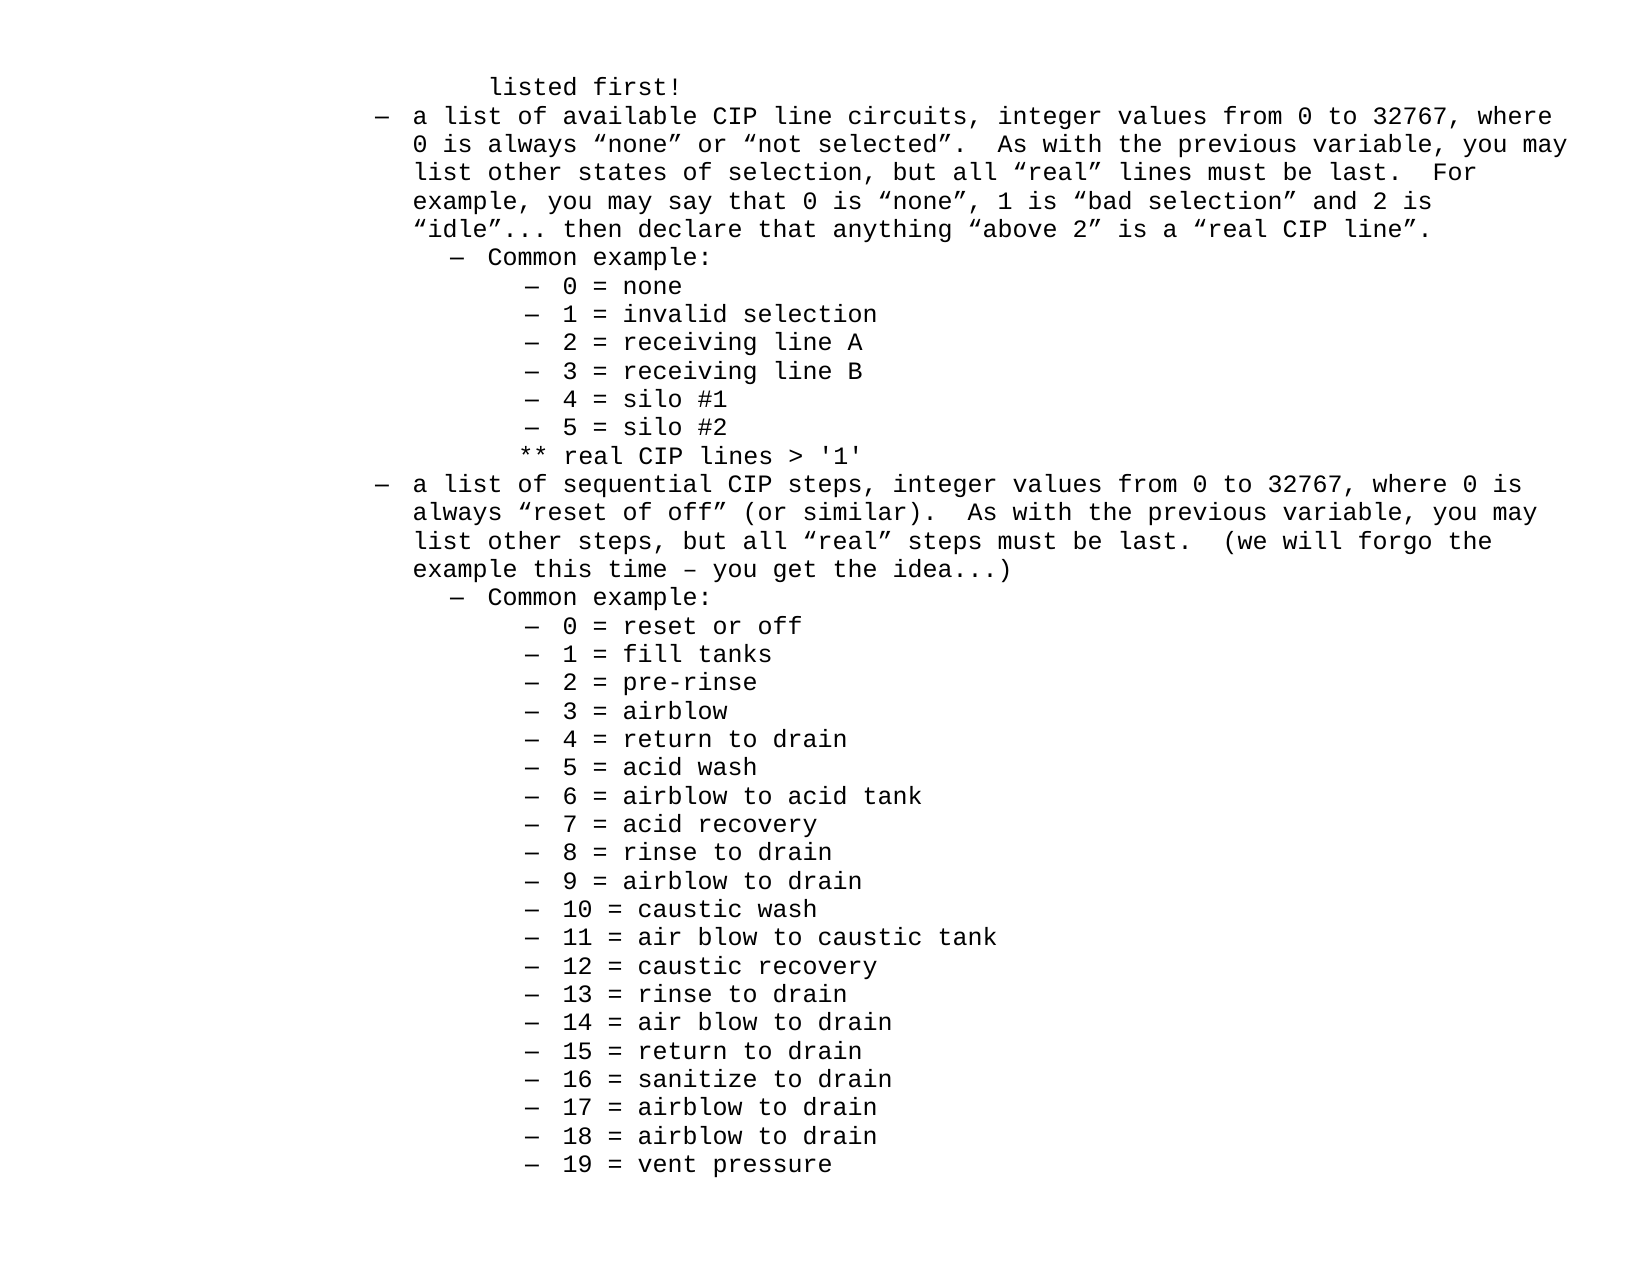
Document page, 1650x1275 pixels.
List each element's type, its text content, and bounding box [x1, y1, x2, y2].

list 9 = airblow to drain [525, 868, 1575, 897]
list 5 = silo #2 [525, 415, 1575, 443]
list 18 = airblow to drain [525, 1123, 1575, 1152]
list 15 = return to drain [525, 1038, 1575, 1067]
list 3 = receiving line B [525, 358, 1575, 387]
list 3 = airblow [525, 698, 1575, 727]
list 2 = pre-rinse [525, 670, 1575, 698]
list listed first! [450, 75, 1575, 103]
list Common example: [450, 245, 1575, 273]
list 4 = silo #1 [525, 387, 1575, 415]
list 14 = air blow to drain [525, 1010, 1575, 1038]
list Common example: [450, 585, 1575, 613]
list 0 = reset or off [525, 613, 1575, 642]
list 6 = airblow to acid tank [525, 783, 1575, 812]
list 4 = return to drain [525, 727, 1575, 755]
list 0 = none [525, 273, 1575, 302]
list 2 = receiving line A [525, 330, 1575, 358]
text ** real CIP lines > '1' [75, 443, 1575, 472]
list 7 = acid recovery [525, 812, 1575, 840]
list 12 = caustic recovery [525, 953, 1575, 982]
list a list of available CIP line circuits, integer values from 0 to 32767, where 0 is always “none” or “not selected”. As with the previous variable, you may list other states of selection, but all “real” lines must be last. For example, you may say that 0 is “none”, 1 is “bad selection” and 2 is “idle”... then declare that anything “above 2” is a “real CIP line”. [375, 103, 1575, 245]
list 10 = caustic wash [525, 897, 1575, 925]
list 13 = rinse to drain [525, 982, 1575, 1010]
list 5 = acid wash [525, 755, 1575, 783]
list 1 = invalid selection [525, 302, 1575, 330]
list 16 = sanitize to drain [525, 1067, 1575, 1095]
list 11 = air blow to caustic tank [525, 925, 1575, 953]
list 17 = airblow to drain [525, 1095, 1575, 1123]
list 8 = rinse to drain [525, 840, 1575, 868]
list 1 = fill tanks [525, 642, 1575, 670]
list 19 = vent pressure [525, 1152, 1575, 1180]
list a list of sequential CIP steps, integer values from 0 to 32767, where 0 is always “reset of off” (or similar). As with the previous variable, you may list other steps, but all “real” steps must be last. (we will forgo the example this time – you get the idea...) [375, 472, 1575, 585]
